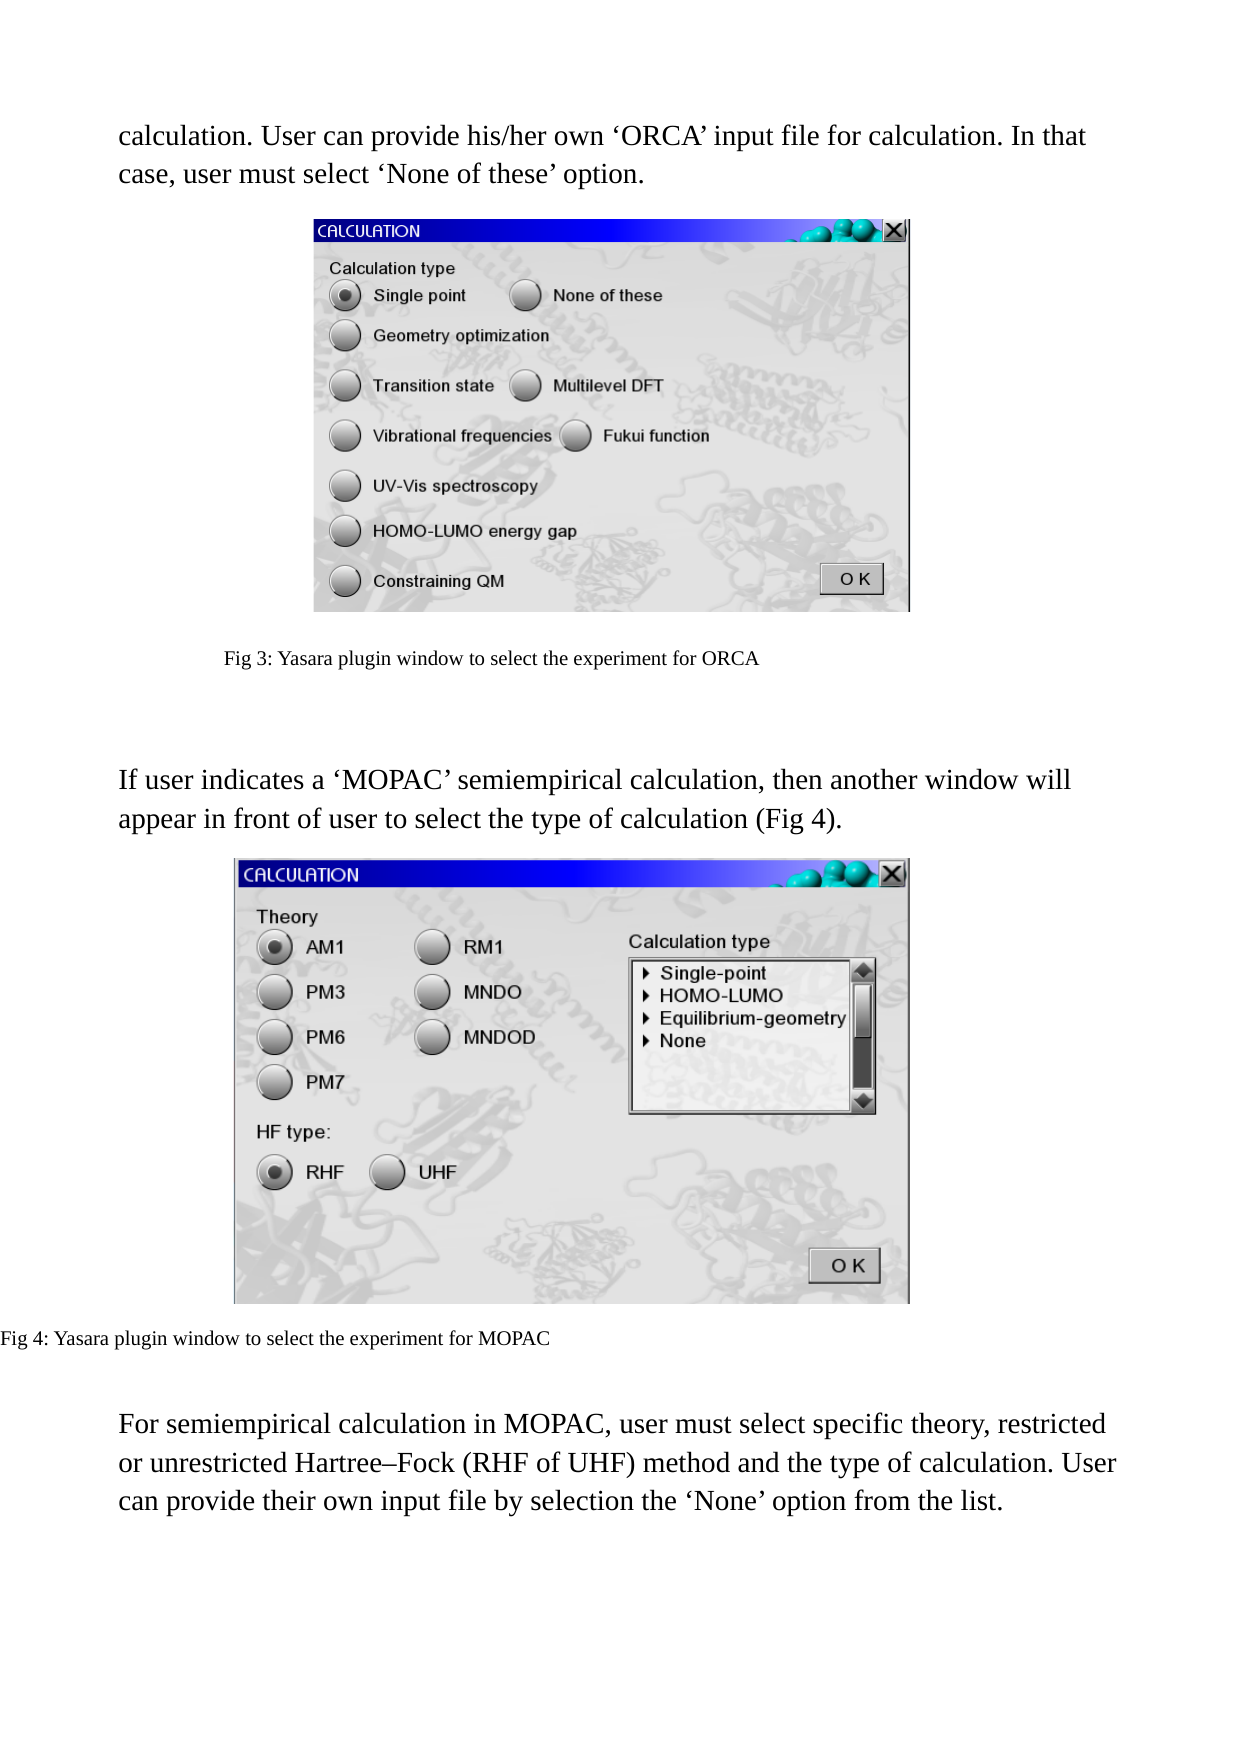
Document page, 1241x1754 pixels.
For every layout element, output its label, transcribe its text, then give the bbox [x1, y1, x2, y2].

text If user indicates a ‘MOPAC’ semiempirical calculation, then another window will appear in front of user to select the type of calculation (Fig 4). [118, 762, 1122, 834]
text Next to that, another window will appear for selecting the type of calculation. If user selects ‘ORCA’ , then the user will be asked to select the type of experiment (Fig 3). Currently, the plugin is only restricted to calculate Single point, Geometry, Transition state, UV-Vis spectroscopy, Vibrational frequencies, HOMO-LUMO energy gap , Fukui function, Constraining QM and multilevel DFT calculation. User can provide his/her own ‘ORCA’ input file for calculation. In that case, user must select ‘None of these’ option. [118, 118, 1122, 190]
text For semiempirical calculation in MOPAC, user must select specific theory, restricted or unrestricted Hartree–Fock (RHF of UHF) method and the type of calculation. User can provide their own input file by selection the ‘None’ option from the list. [118, 1406, 1122, 1517]
